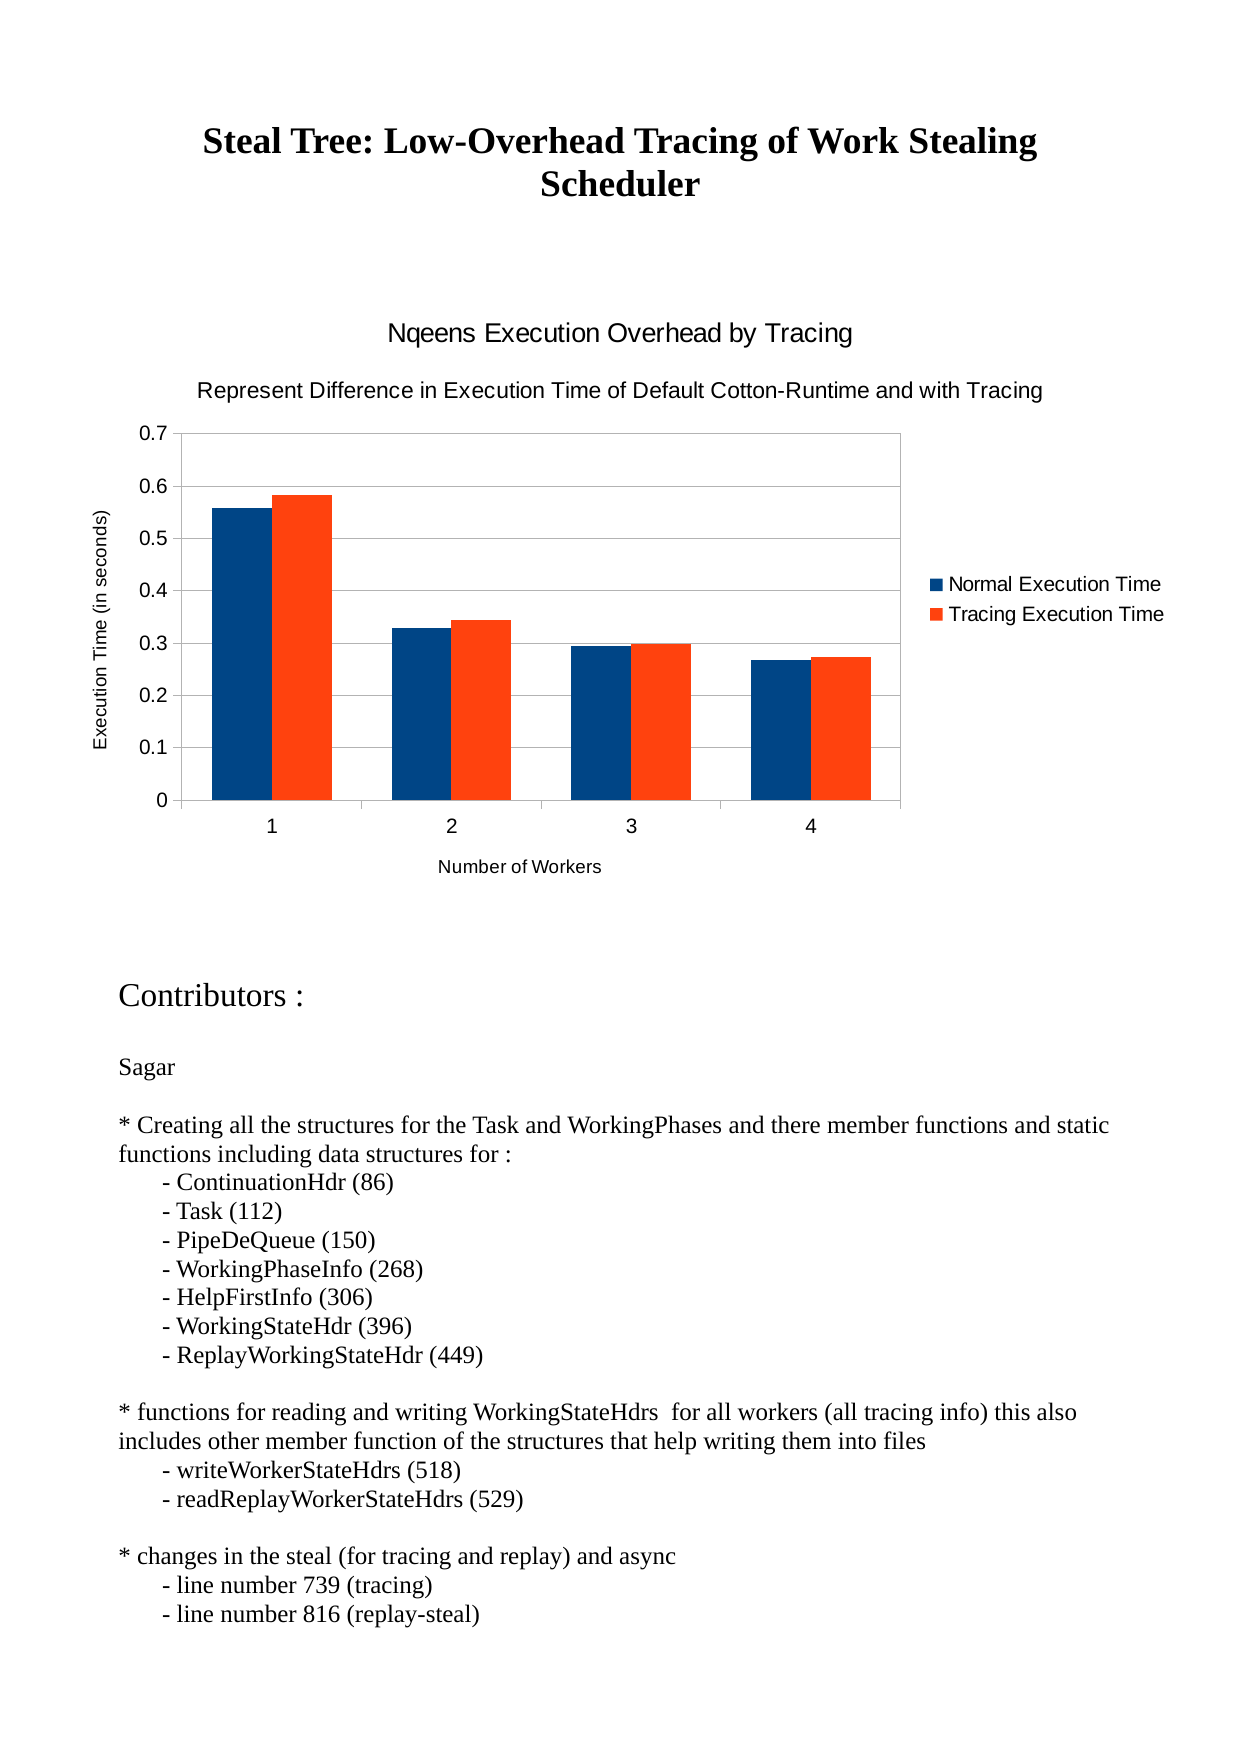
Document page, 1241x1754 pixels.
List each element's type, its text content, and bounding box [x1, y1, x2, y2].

text * Creating all the structures for the Task and WorkingPhases and there member functions and static functions including data structures for : [118, 1110, 1122, 1167]
text Sagar [118, 1052, 1122, 1081]
text - ContinuationHdr (86) [118, 1167, 1122, 1196]
text - line number 739 (tracing) [118, 1570, 1122, 1599]
text - WorkingPhaseInfo (268) [118, 1254, 1122, 1282]
text Steal Tree: Low-Overhead Tracing of Work Stealing Scheduler [118, 118, 1122, 204]
text - PipeDeQueue (150) [118, 1225, 1122, 1254]
text * functions for reading and writing WorkingStateHdrs for all workers (all tracing info) this also includes other member function of the structures that help writing them into files [118, 1397, 1122, 1455]
text - HelpFirstInfo (306) [118, 1282, 1122, 1311]
text - ReplayWorkingStateHdr (449) [118, 1340, 1122, 1369]
text - Task (112) [118, 1196, 1122, 1225]
text - writeWorkerStateHdrs (518) [118, 1455, 1122, 1484]
text - WorkingStateHdr (396) [118, 1311, 1122, 1340]
text * changes in the steal (for tracing and replay) and async [118, 1541, 1122, 1570]
text Contributors : [118, 976, 1122, 1014]
text - line number 816 (replay-steal) [118, 1599, 1122, 1627]
text - readReplayWorkerStateHdrs (529) [118, 1484, 1122, 1512]
